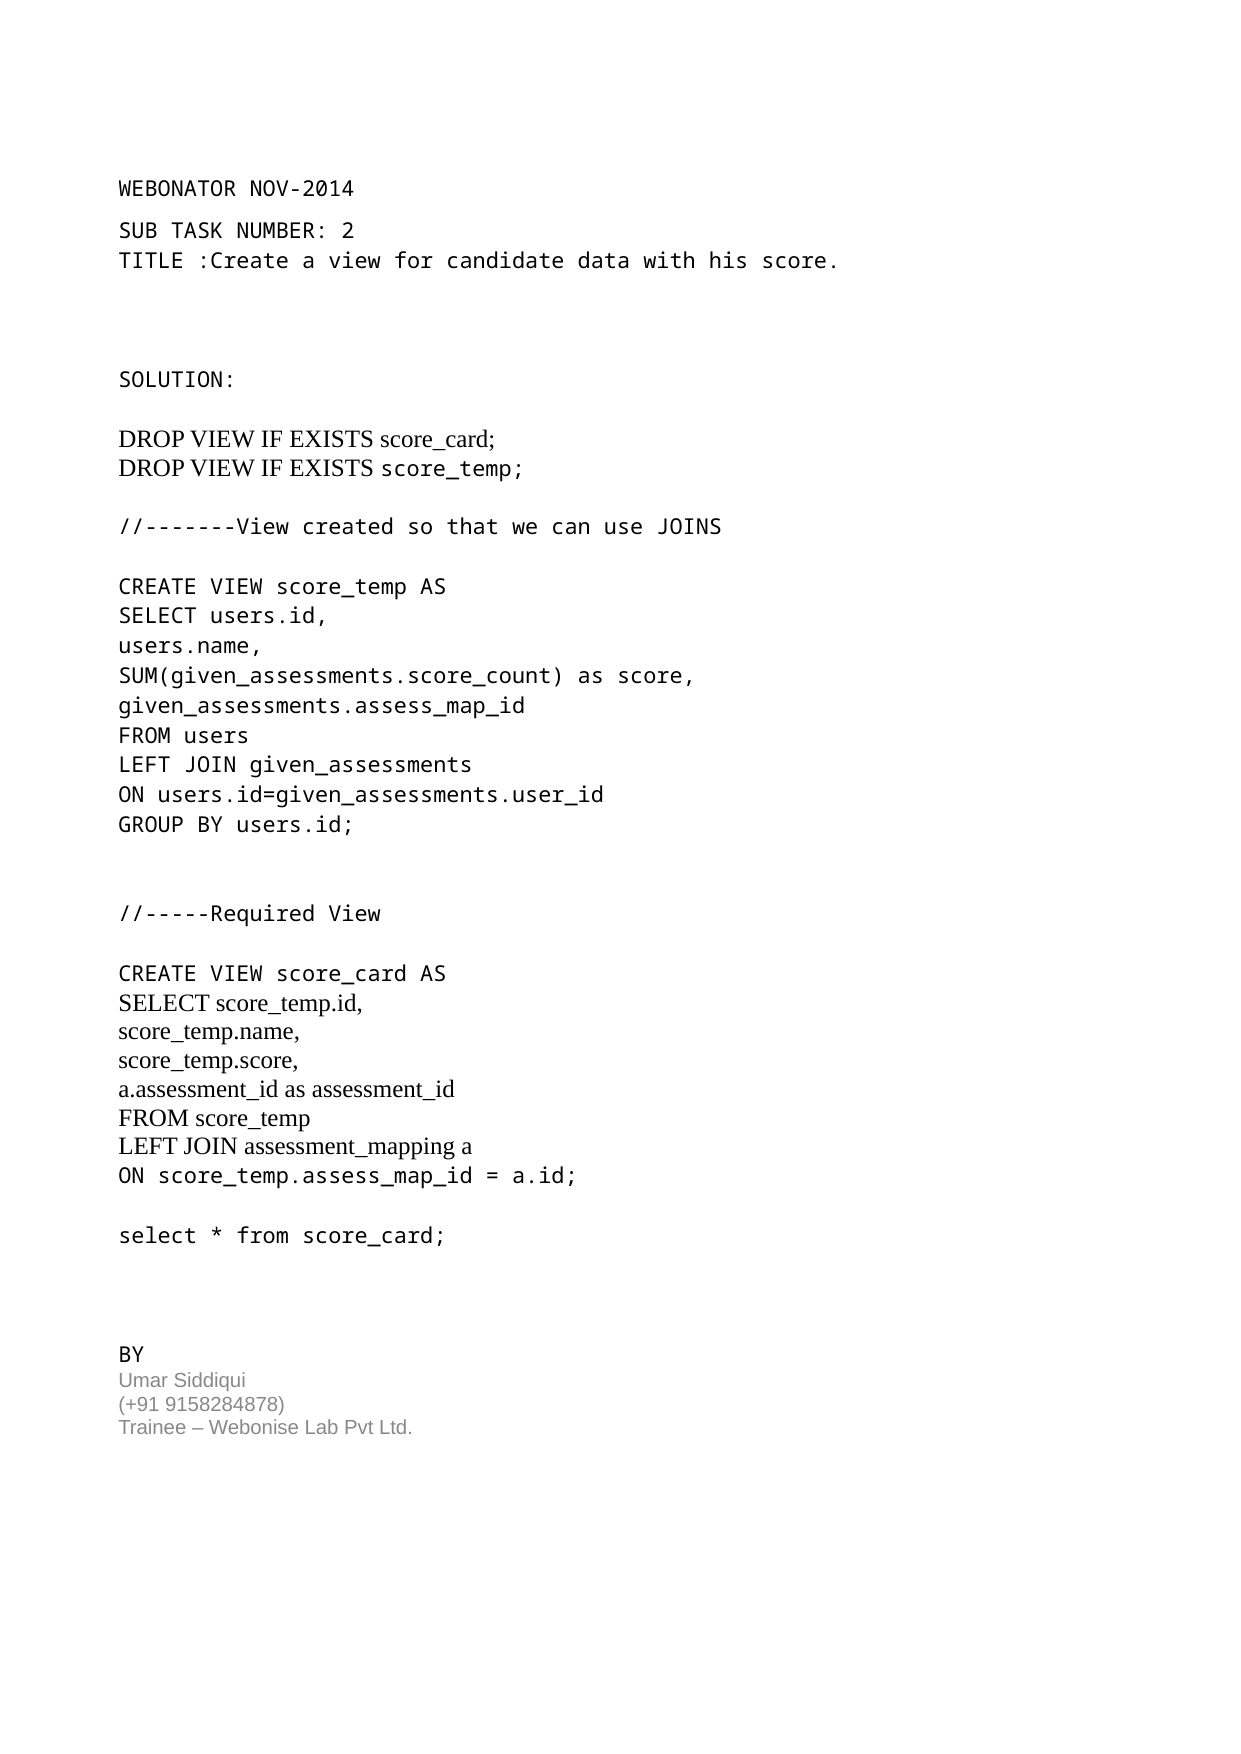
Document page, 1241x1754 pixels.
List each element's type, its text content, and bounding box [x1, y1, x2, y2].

text DROP VIEW IF EXISTS score_temp; [118, 452, 1122, 482]
text CREATE VIEW score_temp AS [118, 571, 1122, 600]
text SUM(given_assessments.score_count) as score, [118, 660, 1122, 690]
text SOLUTION: [118, 364, 1122, 394]
text //-------View created so that we can use JOINS [118, 511, 1122, 541]
text ON score_temp.assess_map_id = a.id; [118, 1160, 1122, 1190]
text DROP VIEW IF EXISTS score_card; [118, 424, 1122, 452]
text users.name, [118, 630, 1122, 660]
text a.assessment_id as assessment_id [118, 1074, 1122, 1103]
text SELECT score_temp.id, [118, 988, 1122, 1016]
subtitle WEBONATOR NOV-2014 [118, 173, 1122, 203]
text score_temp.name, [118, 1016, 1122, 1045]
text BY [118, 1339, 1122, 1369]
text CREATE VIEW score_card AS [118, 958, 1122, 988]
text Umar Siddiqui (+91 9158284878) [118, 1369, 1122, 1415]
text given_assessments.assess_map_id FROM users LEFT JOIN given_assessments ON users.id=given_assessments.user_id GROUP BY users.id; [118, 690, 1122, 839]
text score_temp.score, [118, 1045, 1122, 1074]
text SUB TASK NUMBER: 2 [118, 215, 1122, 245]
text FROM score_temp [118, 1103, 1122, 1131]
text Trainee – Webonise Lab Pvt Ltd. [118, 1415, 1122, 1439]
text TITLE :Create a view for candidate data with his score. [118, 245, 1122, 275]
text SELECT users.id, [118, 600, 1122, 630]
text LEFT JOIN assessment_mapping a [118, 1131, 1122, 1160]
text //-----Required View [118, 898, 1122, 928]
text select * from score_card; [118, 1220, 1122, 1249]
